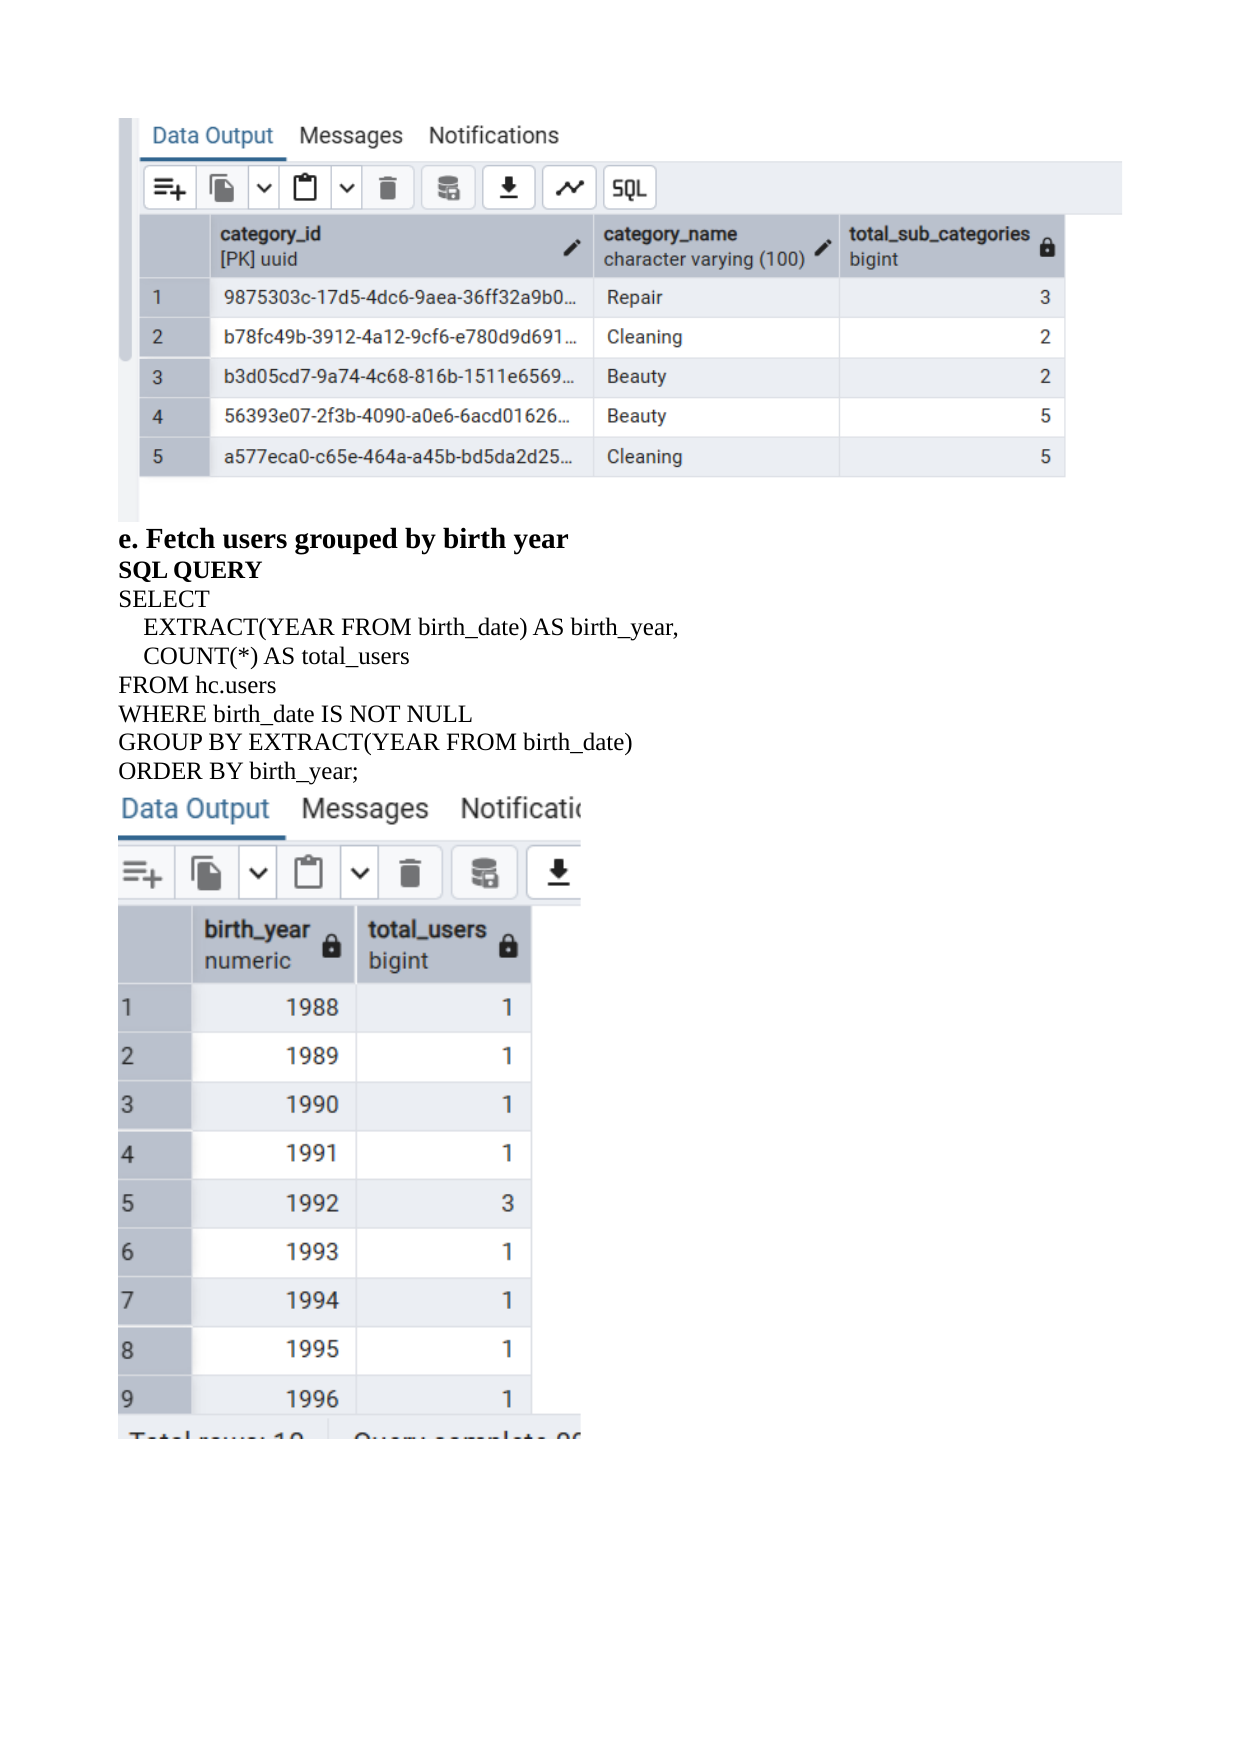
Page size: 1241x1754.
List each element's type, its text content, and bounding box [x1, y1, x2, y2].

text EXTRACT(YEAR FROM birth_date) AS birth_year, [118, 612, 1122, 641]
text SQL QUERY [118, 555, 1122, 584]
text FROM hc.users [118, 670, 1122, 699]
text e. Fetch users grouped by birth year [118, 522, 1122, 555]
text COUNT(*) AS total_users [118, 641, 1122, 670]
text SELECT [118, 584, 1122, 612]
text ORDER BY birth_year; [118, 756, 1122, 785]
text GROUP BY EXTRACT(YEAR FROM birth_date) [118, 727, 1122, 756]
text WHERE birth_date IS NOT NULL [118, 699, 1122, 727]
